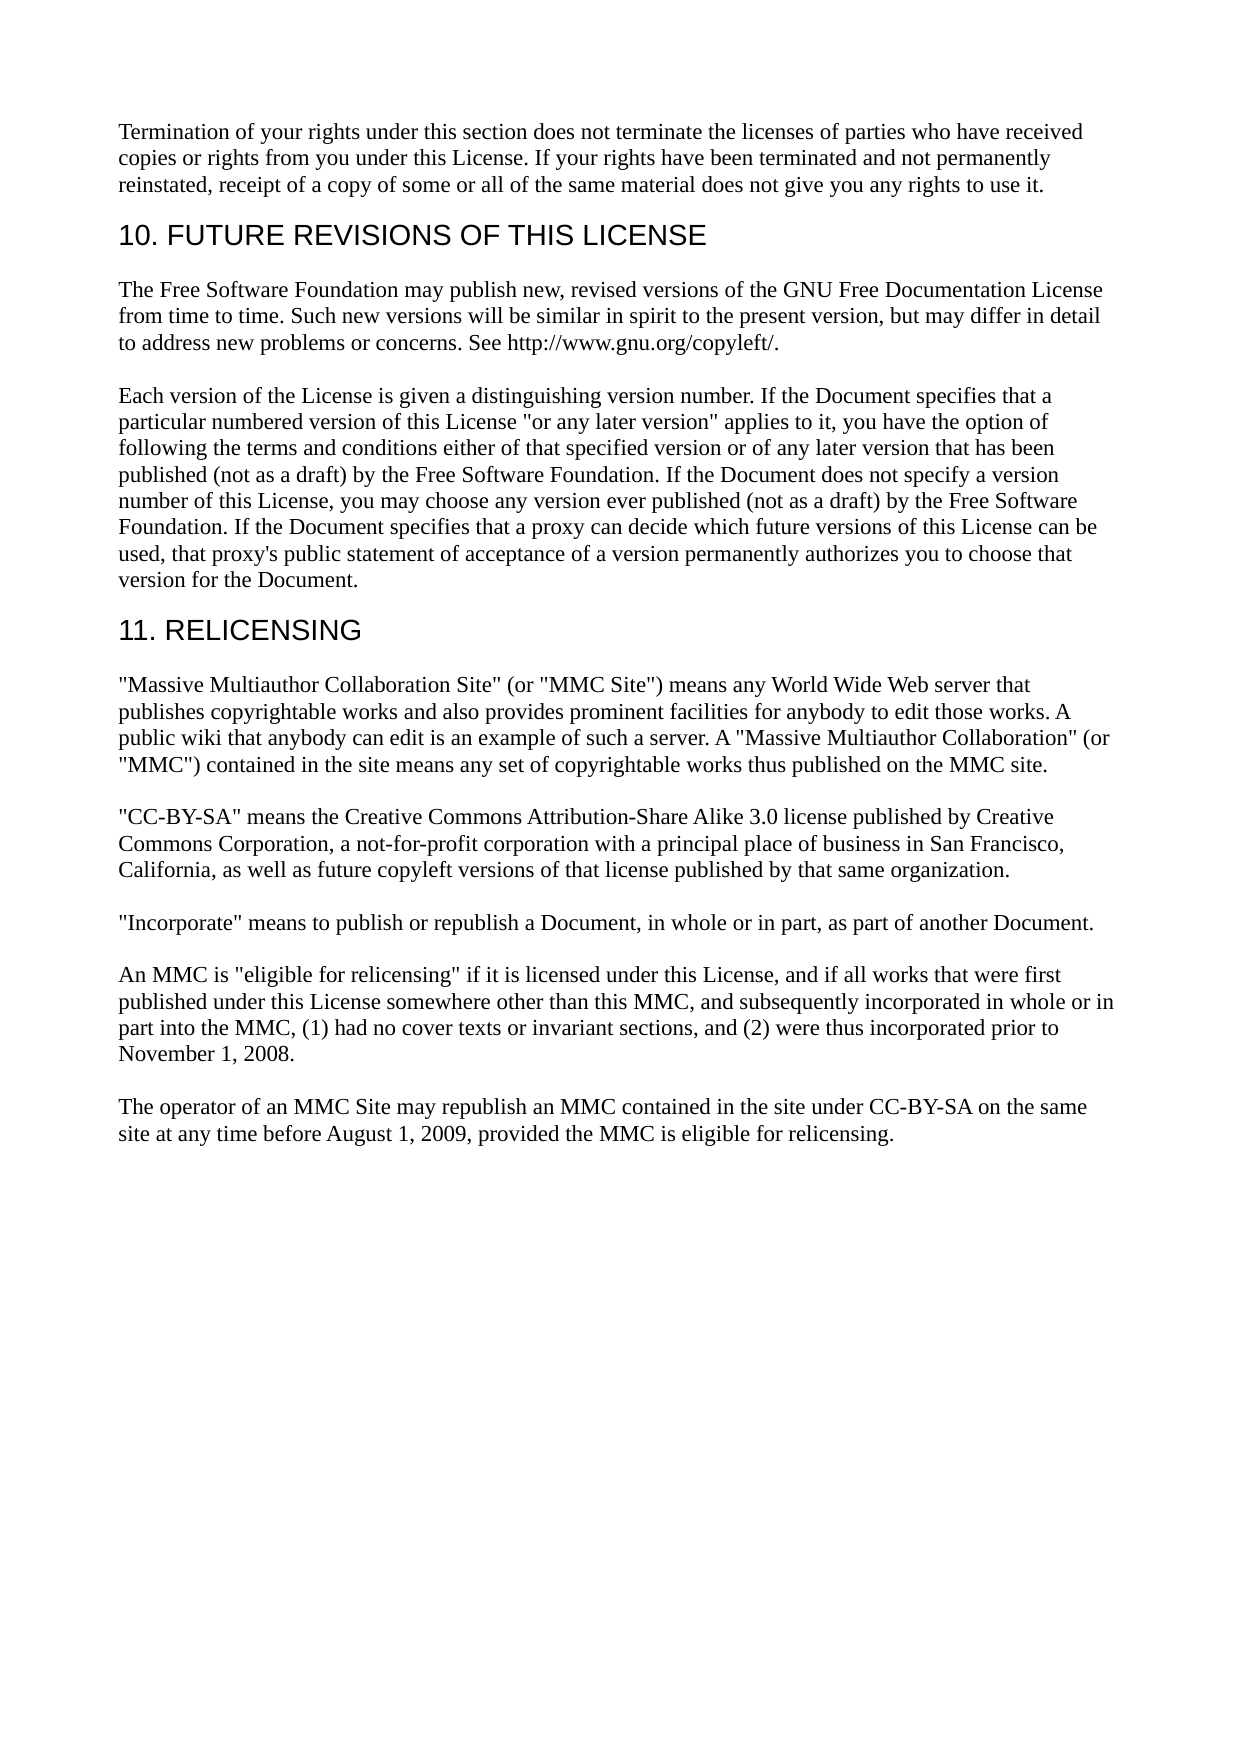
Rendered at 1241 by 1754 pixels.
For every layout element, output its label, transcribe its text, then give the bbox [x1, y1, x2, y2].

text Termination of your rights under this section does not terminate the licenses of parties who have received copies or rights from you under this License. If your rights have been terminated and not permanently reinstated, receipt of a copy of some or all of the same material does not give you any rights to use it. [118, 118, 1122, 197]
text "CC-BY-SA" means the Creative Commons Attribution-Share Alike 3.0 license published by Creative Commons Corporation, a not-for-profit corporation with a principal place of business in San Francisco, California, as well as future copyleft versions of that license published by that same organization. [118, 789, 1122, 882]
text The operator of an MMC Site may republish an MMC contained in the site under CC-BY-SA on the same site at any time before August 1, 2009, provided the MMC is eligible for relicensing. [118, 1079, 1122, 1146]
text 11. RELICENSING [118, 605, 1122, 646]
text 10. FUTURE REVISIONS OF THIS LICENSE [118, 210, 1122, 251]
text Each version of the License is given a distinguishing version number. If the Document specifies that a particular numbered version of this License "or any later version" applies to it, you have the option of following the terms and conditions either of that specified version or of any later version that has been published (not as a draft) by the Free Software Foundation. If the Document does not specify a version number of this License, you may choose any version ever published (not as a draft) by the Free Software Foundation. If the Document specifies that a proxy can decide which future versions of this License can be used, that proxy's public statement of acceptance of a version permanently authorizes you to choose that version for the Document. [118, 368, 1122, 592]
text An MMC is "eligible for relicensing" if it is licensed under this License, and if all works that were first published under this License somewhere other than this MMC, and subsequently incorporated in whole or in part into the MMC, (1) had no cover texts or invariant sections, and (2) were thus incorporated prior to November 1, 2008. [118, 948, 1122, 1067]
text "Incorporate" means to publish or republish a Document, in whole or in part, as part of another Document. [118, 895, 1122, 935]
text "Massive Multiauthor Collaboration Site" (or "MMC Site") means any World Wide Web server that publishes copyrightable works and also provides prominent facilities for anybody to edit those works. A public wiki that anybody can edit is an example of such a server. A "Massive Multiauthor Collaboration" (or "MMC") contained in the site means any set of copyrightable works thus published on the MMC site. [118, 659, 1122, 777]
text The Free Software Foundation may publish new, revised versions of the GNU Free Documentation License from time to time. Such new versions will be similar in spirit to the present version, but may differ in detail to address new problems or concerns. See http://www.gnu.org/copyleft/. [118, 263, 1122, 355]
